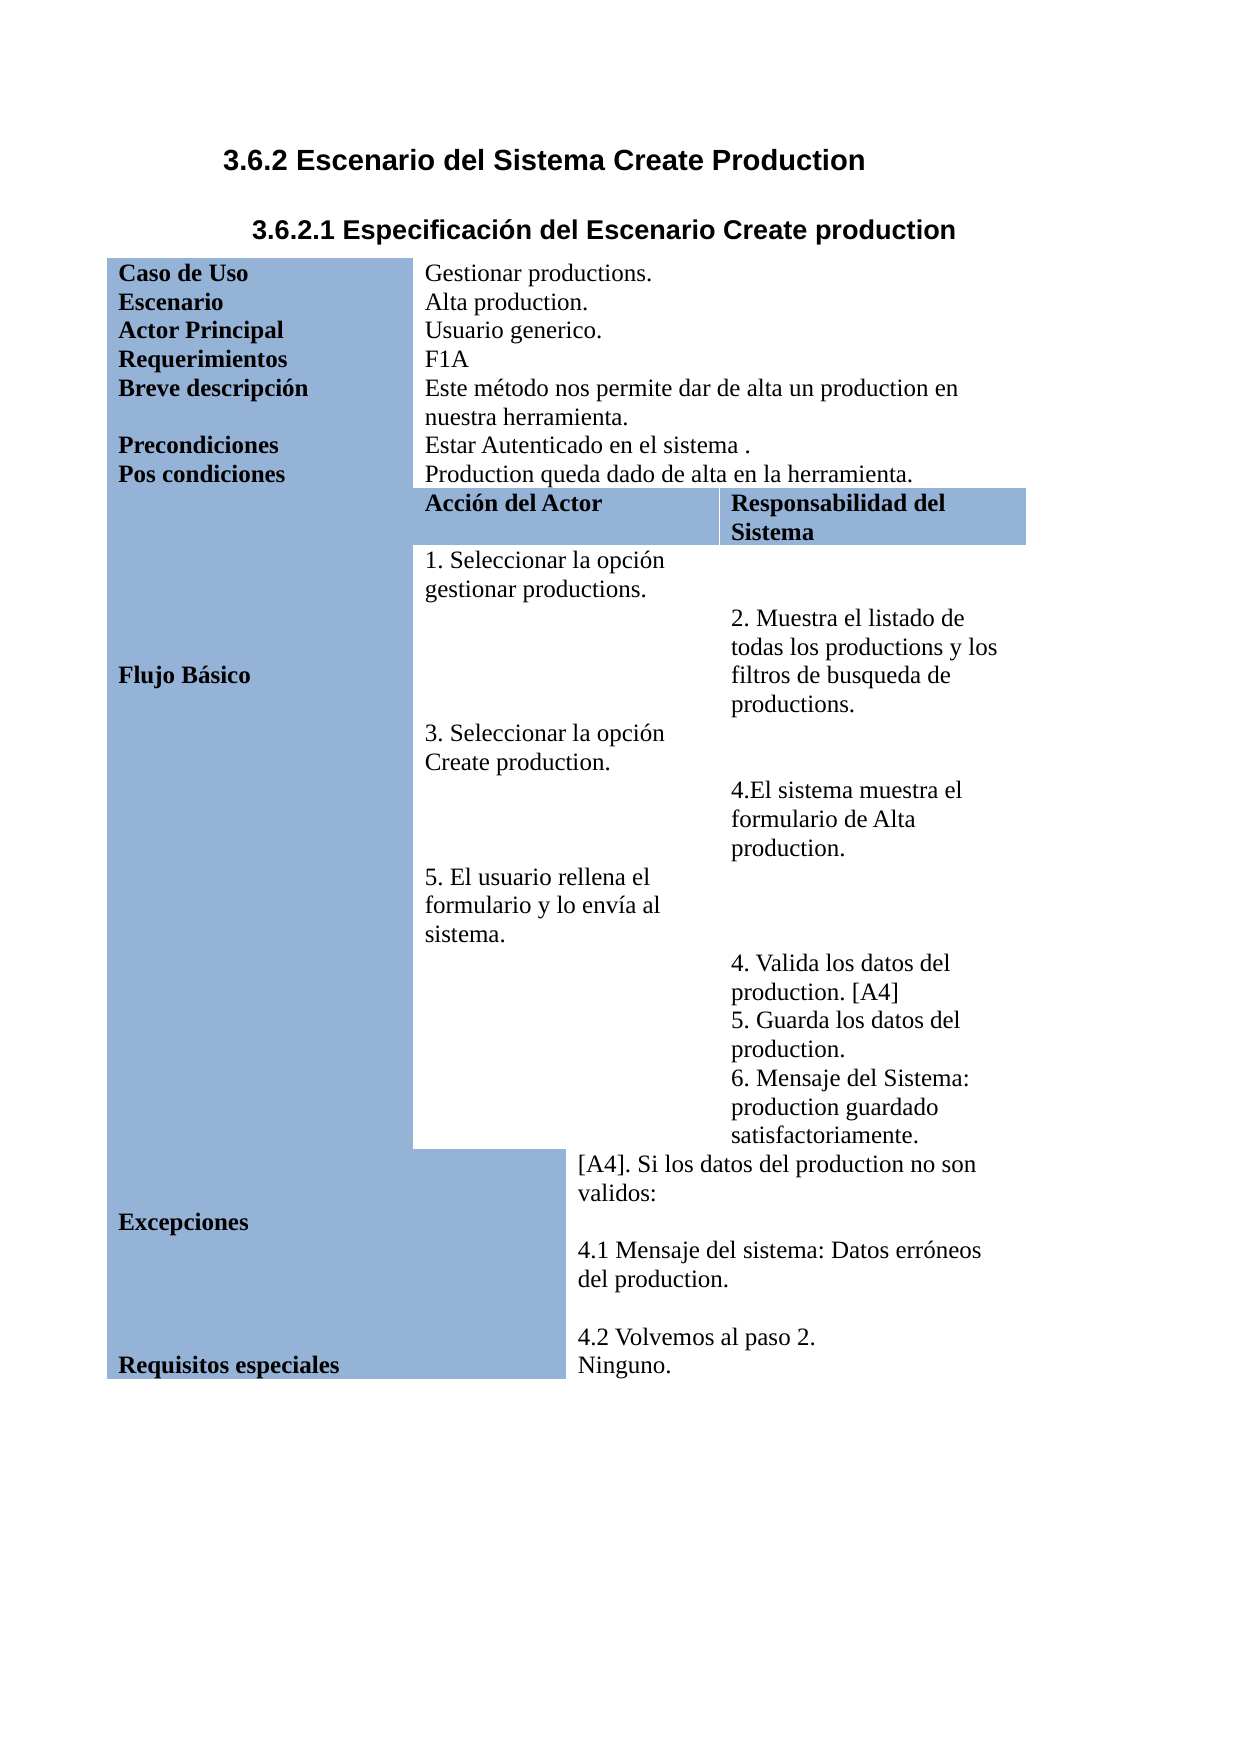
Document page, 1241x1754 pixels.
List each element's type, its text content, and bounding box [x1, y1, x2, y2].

table_cell Usuario generico. [413, 315, 1026, 344]
table_cell Precondiciones [107, 430, 413, 459]
table_cell [413, 1005, 719, 1063]
table_cell Estar Autenticado en el sistema . [413, 430, 1026, 459]
table_cell Acción del Actor [413, 488, 719, 545]
table_cell 5. El usuario rellena el formulario y lo envía al sistema. [413, 862, 719, 948]
table_cell Pos condiciones [107, 459, 413, 488]
table_cell [720, 545, 1026, 603]
table_cell [720, 862, 1026, 948]
table_cell [720, 718, 1026, 775]
table_cell 5. Guarda los datos del production. [720, 1005, 1026, 1063]
table_cell 3. Seleccionar la opción Create production. [413, 718, 719, 775]
table_header Caso de Uso [107, 258, 413, 287]
table_cell F1A [413, 344, 1026, 373]
table_cell 2. Muestra el listado de todas los productions y los filtros de busqueda de productions. [720, 603, 1026, 718]
table_cell Ninguno. [566, 1350, 1026, 1379]
table_cell [413, 1063, 719, 1149]
table_cell 6. Mensaje del Sistema: production guardado satisfactoriamente. [720, 1063, 1026, 1149]
table_header Excepciones [107, 1149, 566, 1350]
table_cell Requerimientos [107, 344, 413, 373]
table_cell 1. Seleccionar la opción gestionar productions. [413, 545, 719, 603]
table_cell Flujo Básico [107, 488, 413, 1149]
table_header Gestionar productions. [413, 258, 1026, 287]
table_cell Production queda dado de alta en la herramienta. [413, 459, 1026, 488]
table_cell 4.El sistema muestra el formulario de Alta production. [720, 775, 1026, 862]
table_cell Breve descripción [107, 373, 413, 430]
table_cell Alta production. [413, 287, 1026, 315]
table_cell Escenario [107, 287, 413, 315]
table_cell Este método nos permite dar de alta un production en nuestra herramienta. [413, 373, 1026, 430]
table_cell [413, 948, 719, 1005]
table_cell [413, 775, 719, 862]
table_cell 4. Valida los datos del production. [A4] [720, 948, 1026, 1005]
table_header [A4]. Si los datos del production no son validos: 4.1 Mensaje del sistema: Datos erróneos del production. 4.2 Volvemos al paso 2. [566, 1149, 1026, 1350]
list Especificación del Escenario Create production [244, 214, 1122, 245]
subtitle Escenario del Sistema Create Production [215, 143, 1122, 177]
table_cell Actor Principal [107, 315, 413, 344]
table_cell Requisitos especiales [107, 1350, 566, 1379]
table_cell [413, 603, 719, 718]
table_cell Responsabilidad del Sistema [720, 488, 1026, 545]
